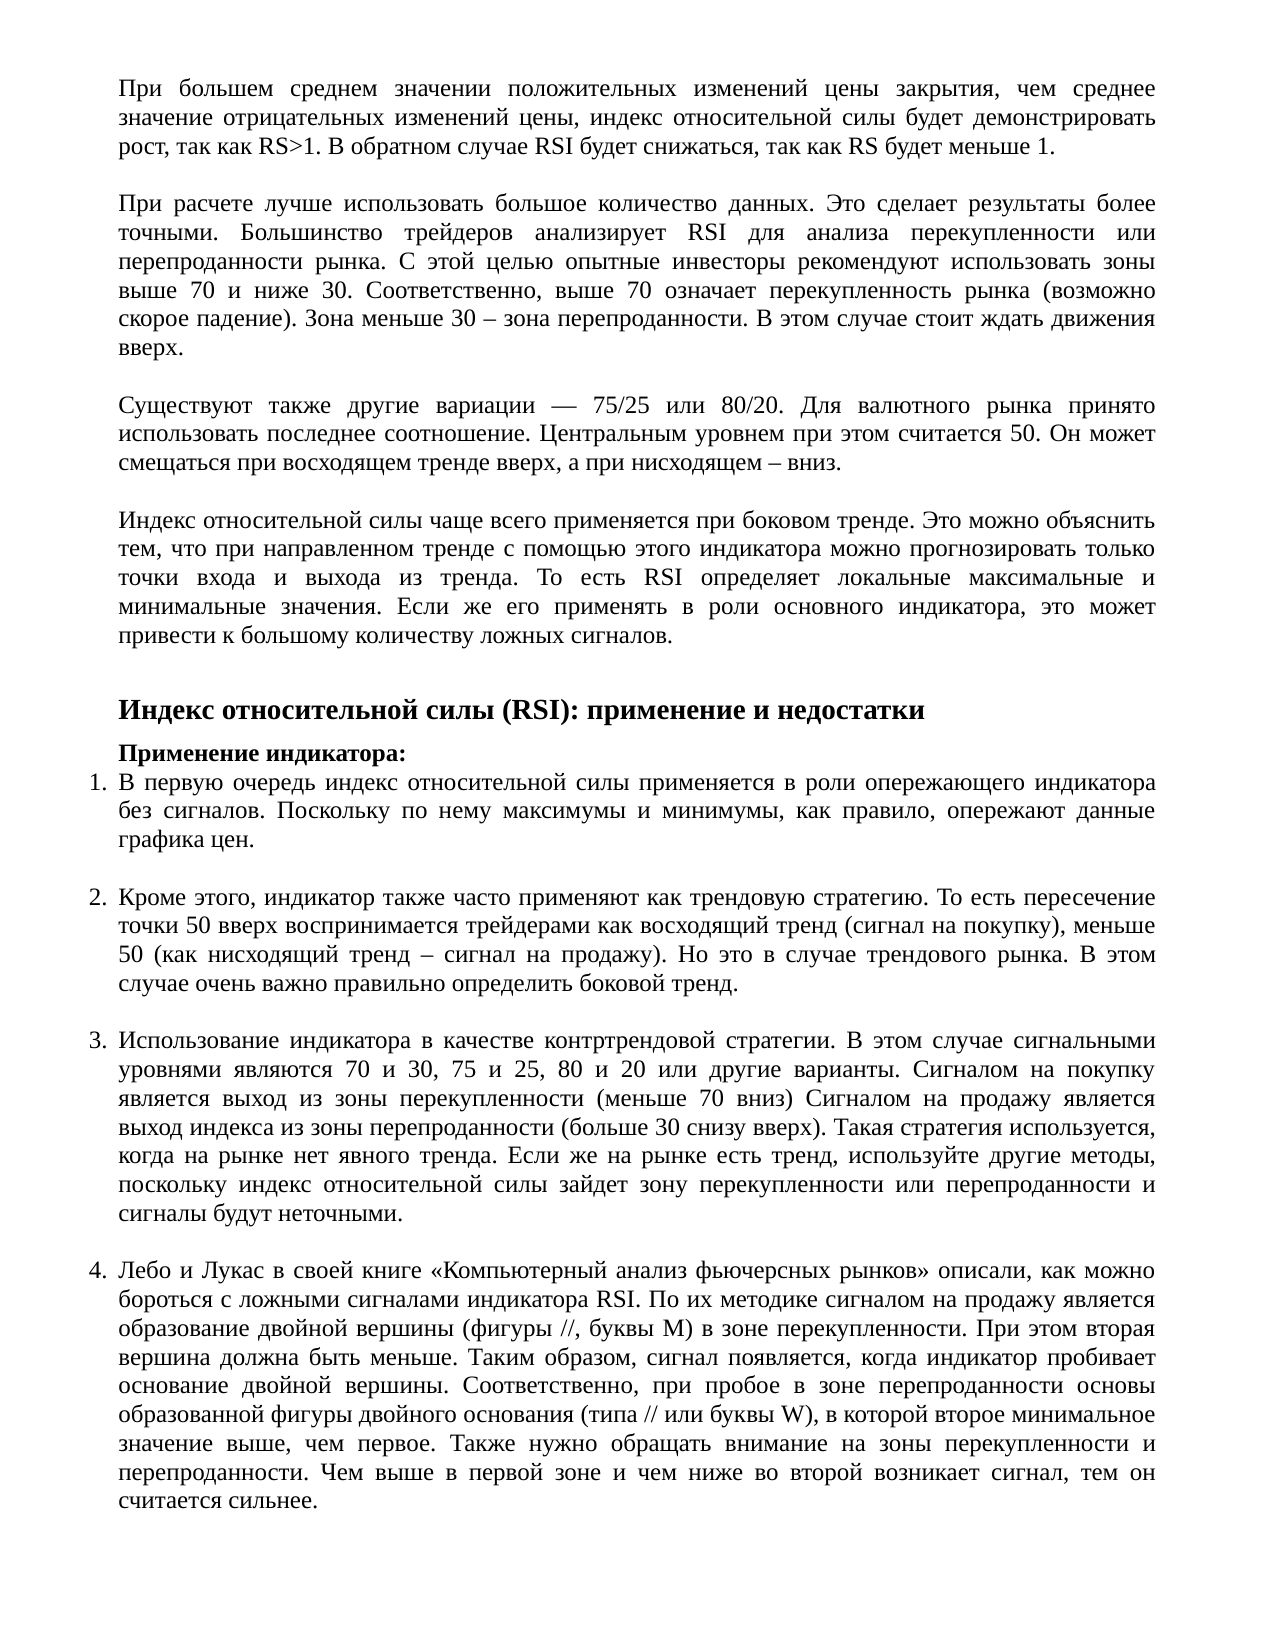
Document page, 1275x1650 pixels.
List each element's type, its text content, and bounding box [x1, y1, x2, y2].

text Применение индикатора: [118, 738, 1157, 767]
text При расчете лучше использовать большое количество данных. Это сделает результаты более точными. Большинство трейдеров анализирует RSI для анализа перекупленности или перепроданности рынка. С этой целью опытные инвесторы рекомендуют использовать зоны выше 70 и ниже 30. Соответственно, выше 70 означает перекупленность рынка (возможно скорое падение). Зона меньше 30 – зона перепроданности. В этом случае стоит ждать движения вверх. [118, 188, 1157, 361]
subtitle Индекс относительной силы (RSI): применение и недостатки [118, 692, 1157, 725]
text Индекс относительной силы чаще всего применяется при боковом тренде. Это можно объяснить тем, что при направленном тренде с помощью этого индикатора можно прогнозировать только точки входа и выхода из тренда. То есть RSI определяет локальные максимальные и минимальные значения. Если же его применять в роли основного индикатора, это может привести к большому количеству ложных сигналов. [118, 505, 1157, 648]
text Существуют также другие вариации — 75/25 или 80/20. Для валютного рынка принято использовать последнее соотношение. Центральным уровнем при этом считается 50. Он может смещаться при восходящем тренде вверх, а при нисходящем – вниз. [118, 390, 1157, 476]
list Использование индикатора в качестве контртрендовой стратегии. В этом случае сигнальными уровнями являются 70 и 30, 75 и 25, 80 и 20 или другие варианты. Сигналом на покупку является выход из зоны перекупленности (меньше 70 вниз) Сигналом на продажу является выход индекса из зоны перепроданности (больше 30 снизу вверх). Такая стратегия используется, когда на рынке нет явного тренда. Если же на рынке есть тренд, используйте другие методы, поскольку индекс относительной силы зайдет зону перекупленности или перепроданности и сигналы будут неточными. [118, 1025, 1157, 1227]
list Лебо и Лукас в своей книге «Компьютерный анализ фьючерсных рынков» описали, как можно бороться с ложными сигналами индикатора RSI. По их методике сигналом на продажу является образование двойной вершины (фигуры //, буквы М) в зоне перекупленности. При этом вторая вершина должна быть меньше. Таким образом, сигнал появляется, когда индикатор пробивает основание двойной вершины. Соответственно, при пробое в зоне перепроданности основы образованной фигуры двойного основания (типа // или буквы W), в которой второе минимальное значение выше, чем первое. Также нужно обращать внимание на зоны перекупленности и перепроданности. Чем выше в первой зоне и чем ниже во второй возникает сигнал, тем он считается сильнее. [118, 1255, 1157, 1514]
text При большем среднем значении положительных изменений цены закрытия, чем среднее значение отрицательных изменений цены, индекс относительной силы будет демонстрировать рост, так как RS>1. В обратном случае RSI будет снижаться, так как RS будет меньше 1. [118, 73, 1157, 160]
list Кроме этого, индикатор также часто применяют как трендовую стратегию. То есть пересечение точки 50 вверх воспринимается трейдерами как восходящий тренд (сигнал на покупку), меньше 50 (как нисходящий тренд – сигнал на продажу). Но это в случае трендового рынка. В этом случае очень важно правильно определить боковой тренд. [118, 882, 1157, 997]
list В первую очередь индекс относительной силы применяется в роли опережающего индикатора без сигналов. Поскольку по нему максимумы и минимумы, как правило, опережают данные графика цен. [118, 767, 1157, 853]
